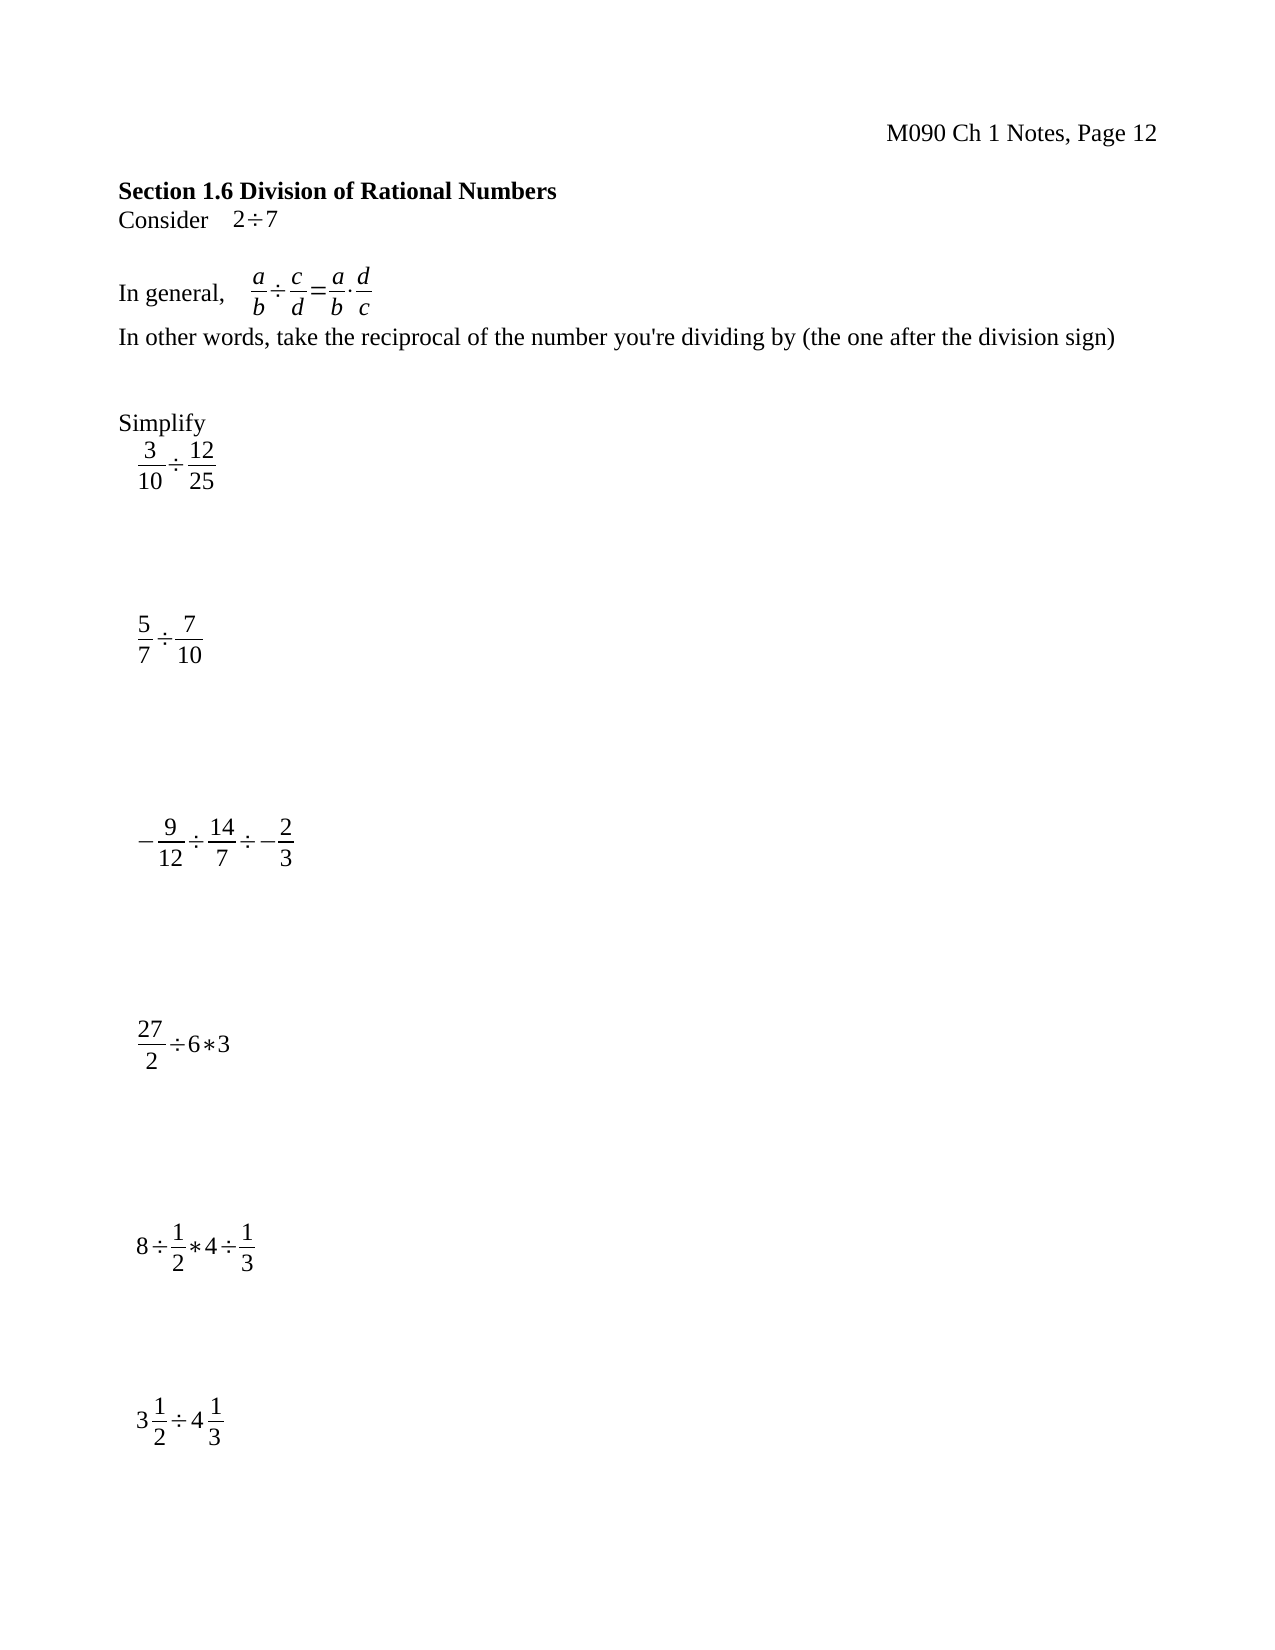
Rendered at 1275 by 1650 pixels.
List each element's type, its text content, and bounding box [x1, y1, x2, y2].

text Simplify [118, 408, 1157, 437]
text Section 1.6 Division of Rational Numbers [118, 176, 1157, 205]
text Consider [118, 205, 1157, 234]
text In other words, take the reciprocal of the number you're dividing by (the one after the division sign) [118, 322, 1157, 350]
text In general, [118, 263, 1157, 322]
